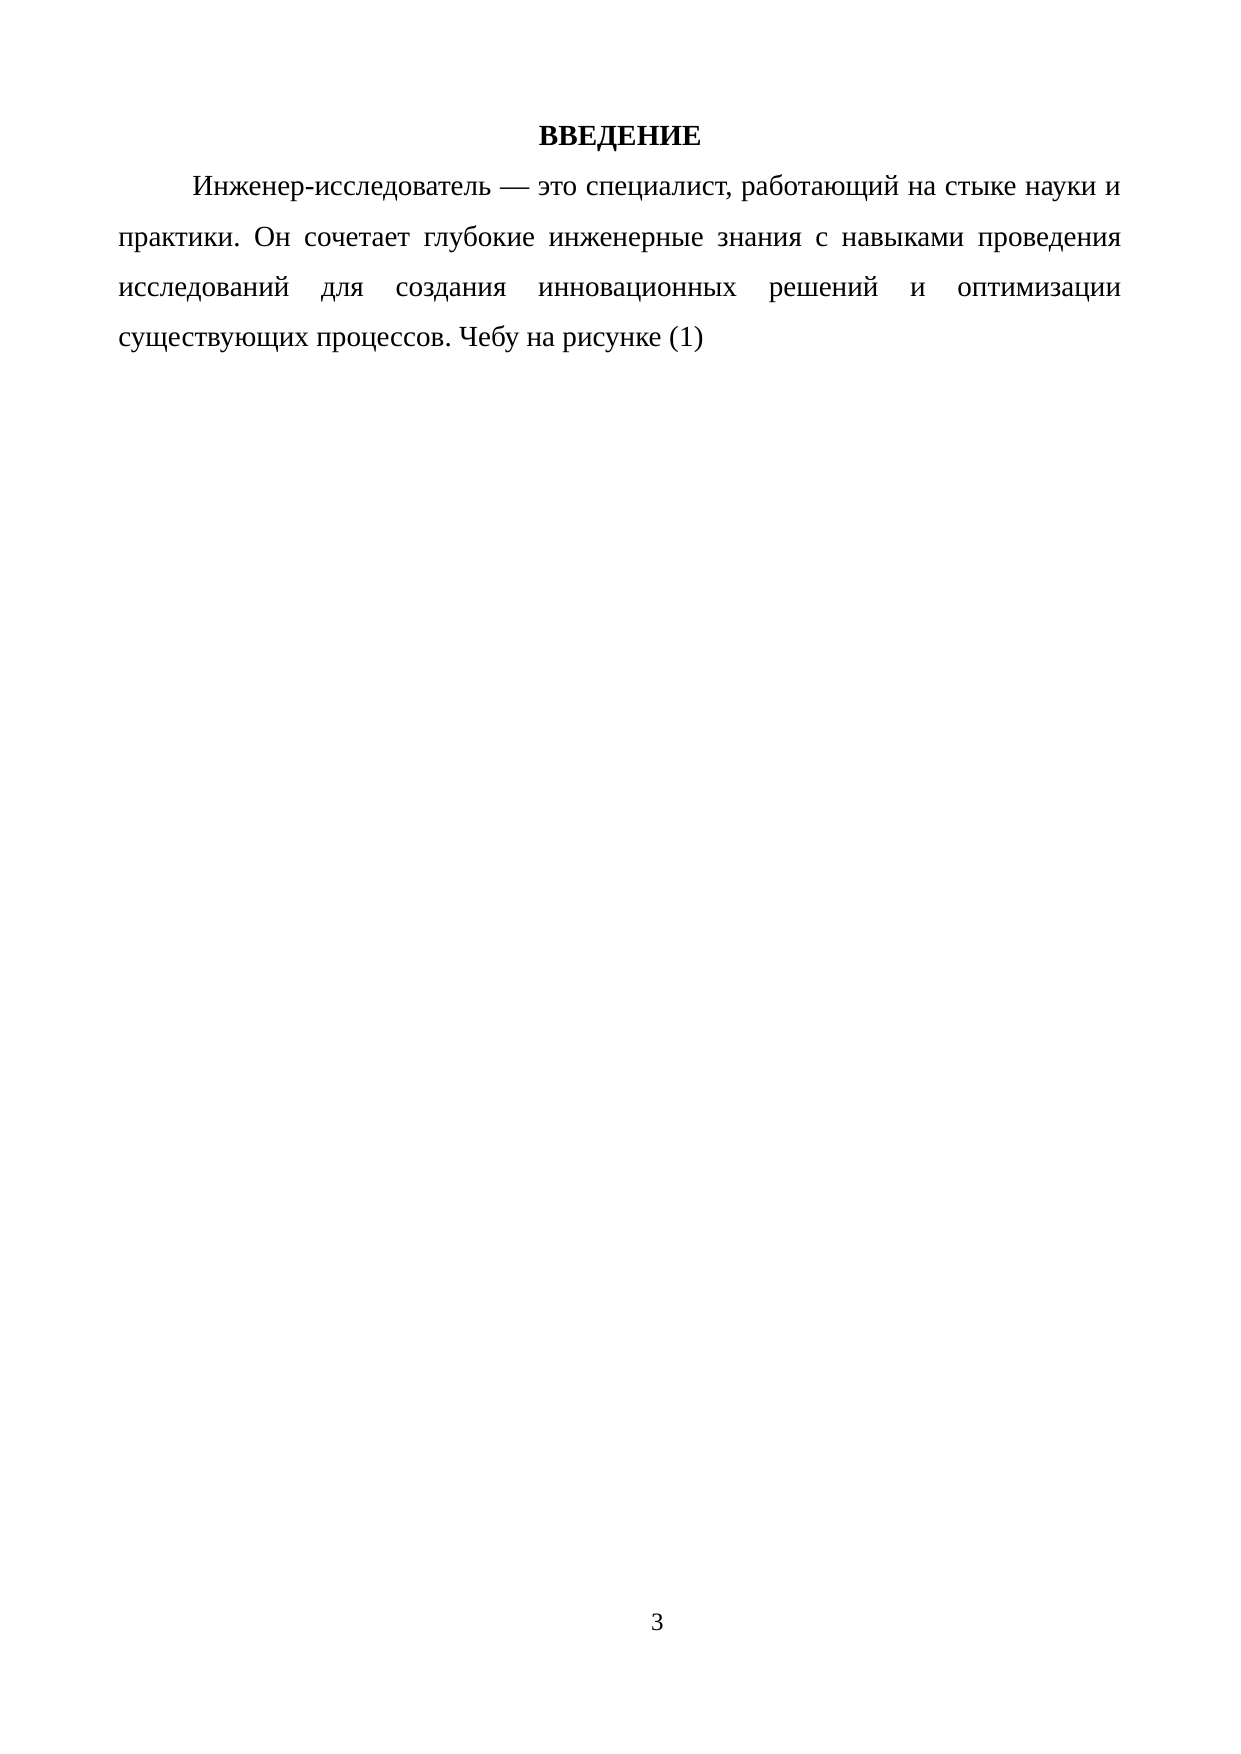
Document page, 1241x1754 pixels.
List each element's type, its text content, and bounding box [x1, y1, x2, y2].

subtitle ВВЕДЕНИЕ [118, 118, 1122, 152]
text Инженер-исследователь — это специалист, работающий на стыке науки и практики. Он сочетает глубокие инженерные знания с навыками проведения исследований для создания инновационных решений и оптимизации существующих процессов. Чебу на рисунке (1) [118, 168, 1122, 353]
